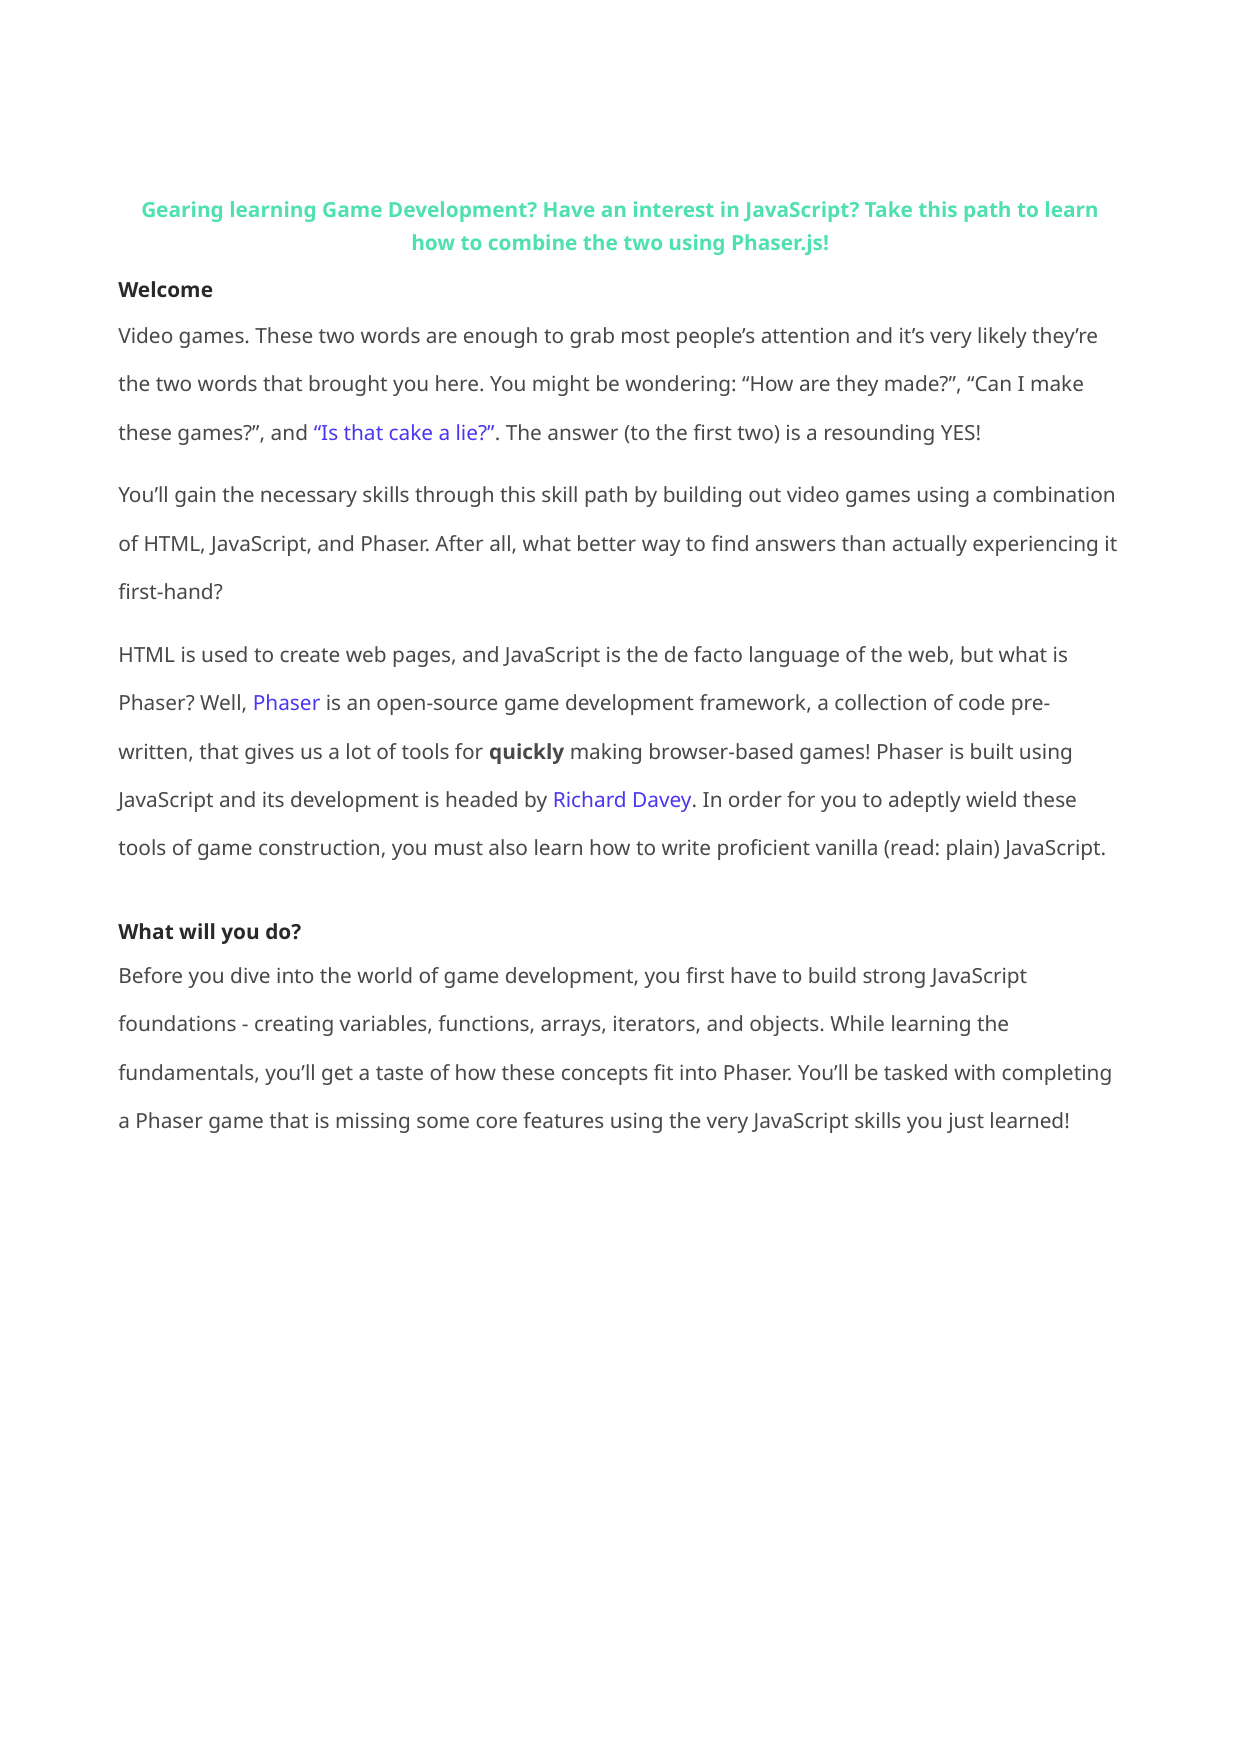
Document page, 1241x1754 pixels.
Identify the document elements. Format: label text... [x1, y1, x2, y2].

subtitle Welcome [118, 275, 1122, 303]
subtitle Welcome to Game Development [118, 143, 1122, 183]
text Video games. These two words are enough to grab most people’s attention and it’s very likely they’re the two words that brought you here. You might be wondering: “How are they made?”, “Can I make these games?”, and “Is that cake a lie?”. The answer (to the first two) is a resounding YES! [118, 321, 1122, 446]
text Before you dive into the world of game development, you first have to build strong JavaScript foundations - creating variables, functions, arrays, iterators, and objects. While learning the fundamentals, you’ll get a taste of how these concepts fit into Phaser. You’ll be tasked with completing a Phaser game that is missing some core features using the very JavaScript skills you just learned! [118, 961, 1122, 1134]
subtitle What will you do? [118, 917, 1122, 946]
text You’ll gain the necessary skills through this skill path by building out video games using a combination of HTML, JavaScript, and Phaser. After all, what better way to find answers than actually experiencing it first-hand? [118, 481, 1122, 606]
text HTML is used to create web pages, and JavaScript is the de facto language of the web, but what is Phaser? Well, Phaser is an open-source game development framework, a collection of code pre-written, that gives us a lot of tools for quickly making browser-based games! Phaser is built using JavaScript and its development is headed by Richard Davey. In order for you to adeptly wield these tools of game construction, you must also learn how to write proficient vanilla (read: plain) JavaScript. [118, 640, 1122, 862]
text Gearing learning Game Development? Have an interest in JavaScript? Take this path to learn how to combine the two using Phaser.js! [118, 195, 1122, 256]
